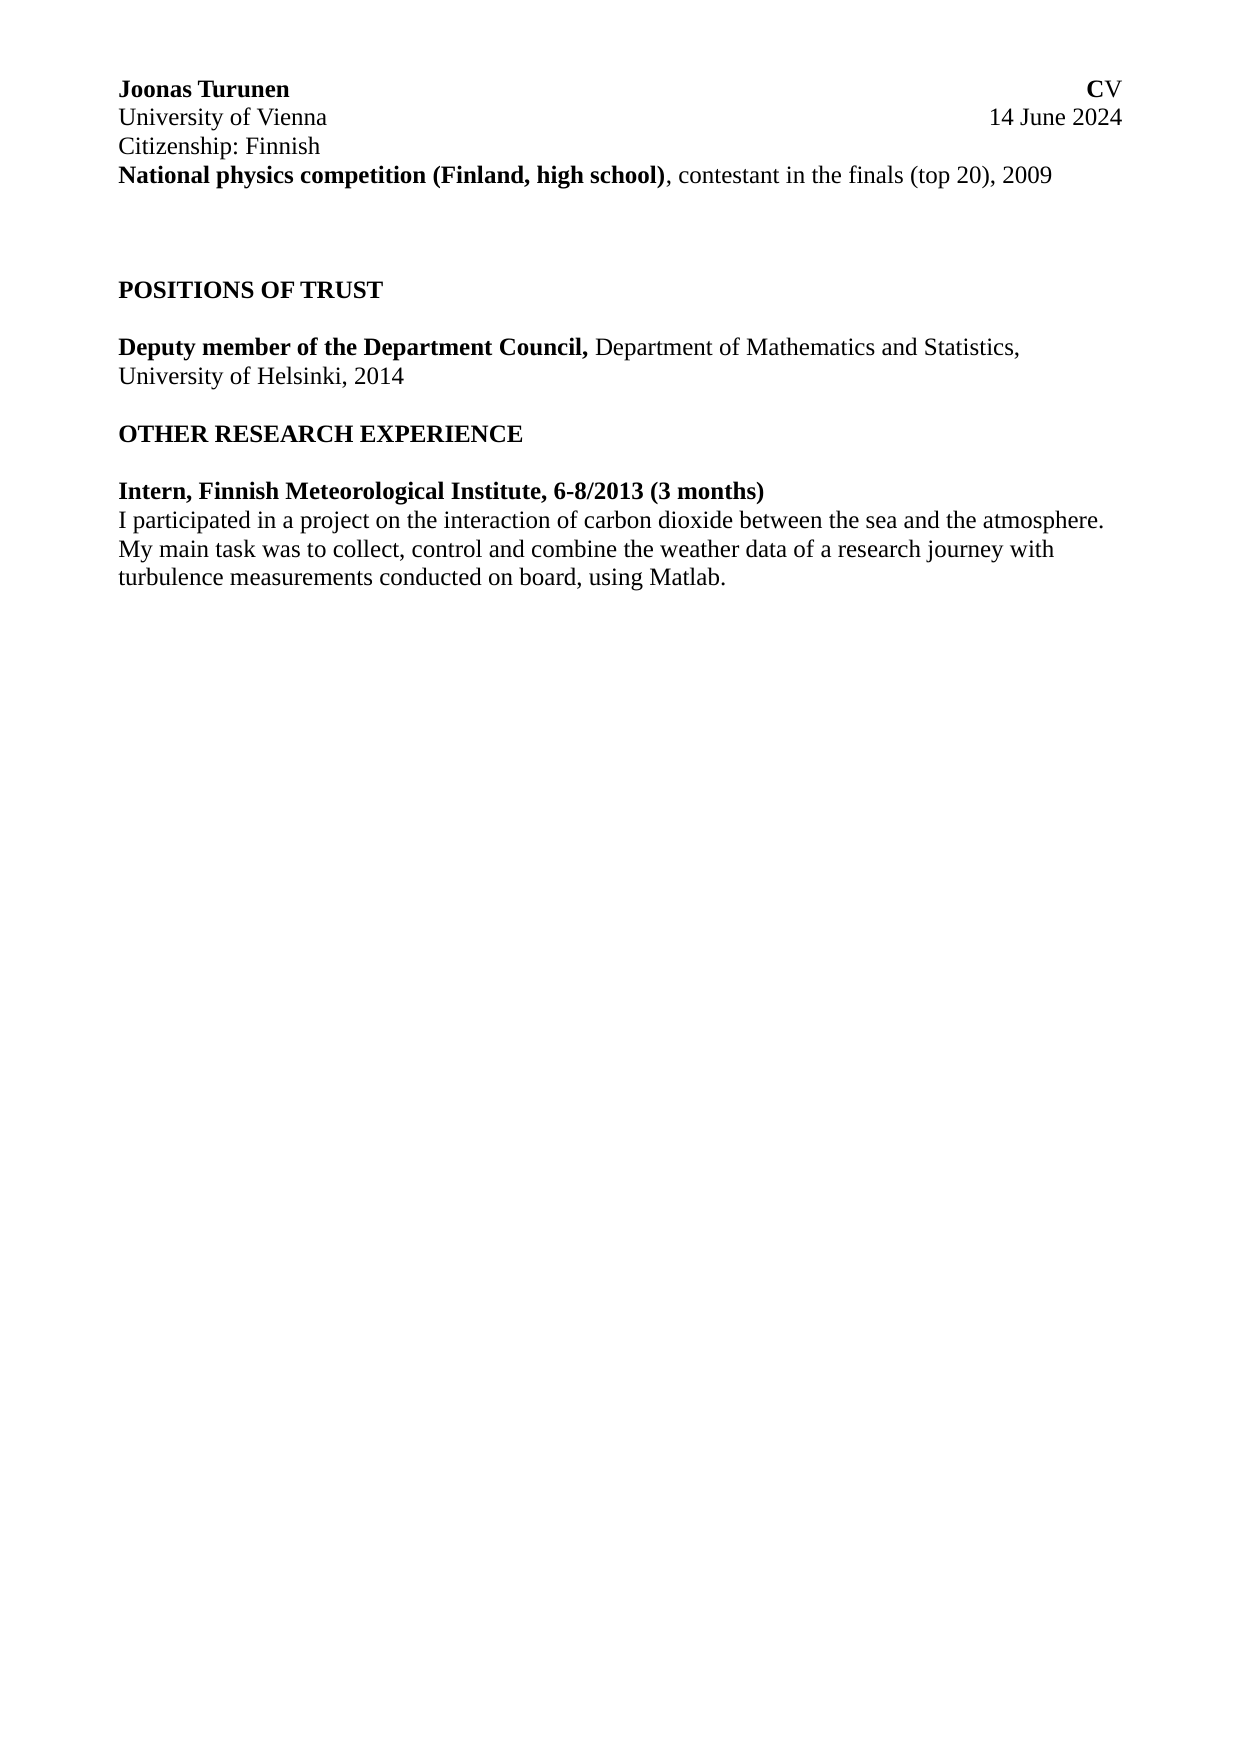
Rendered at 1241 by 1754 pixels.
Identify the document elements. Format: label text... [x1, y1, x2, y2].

text I participated in a project on the interaction of carbon dioxide between the sea and the atmosphere. My main task was to collect, control and combine the weather data of a research journey with turbulence measurements conducted on board, using Matlab. [118, 505, 1122, 591]
text OTHER RESEARCH EXPERIENCE [118, 419, 1122, 447]
text Intern, Finnish Meteorological Institute, 6-8/2013 (3 months) [118, 476, 1122, 505]
text National physics competition (Finland, high school), contestant in the finals (top 20), 2009 [118, 160, 1122, 189]
text POSITIONS OF TRUST [118, 275, 1122, 304]
text Deputy member of the Department Council, Department of Mathematics and Statistics, University of Helsinki, 2014 [118, 332, 1122, 390]
